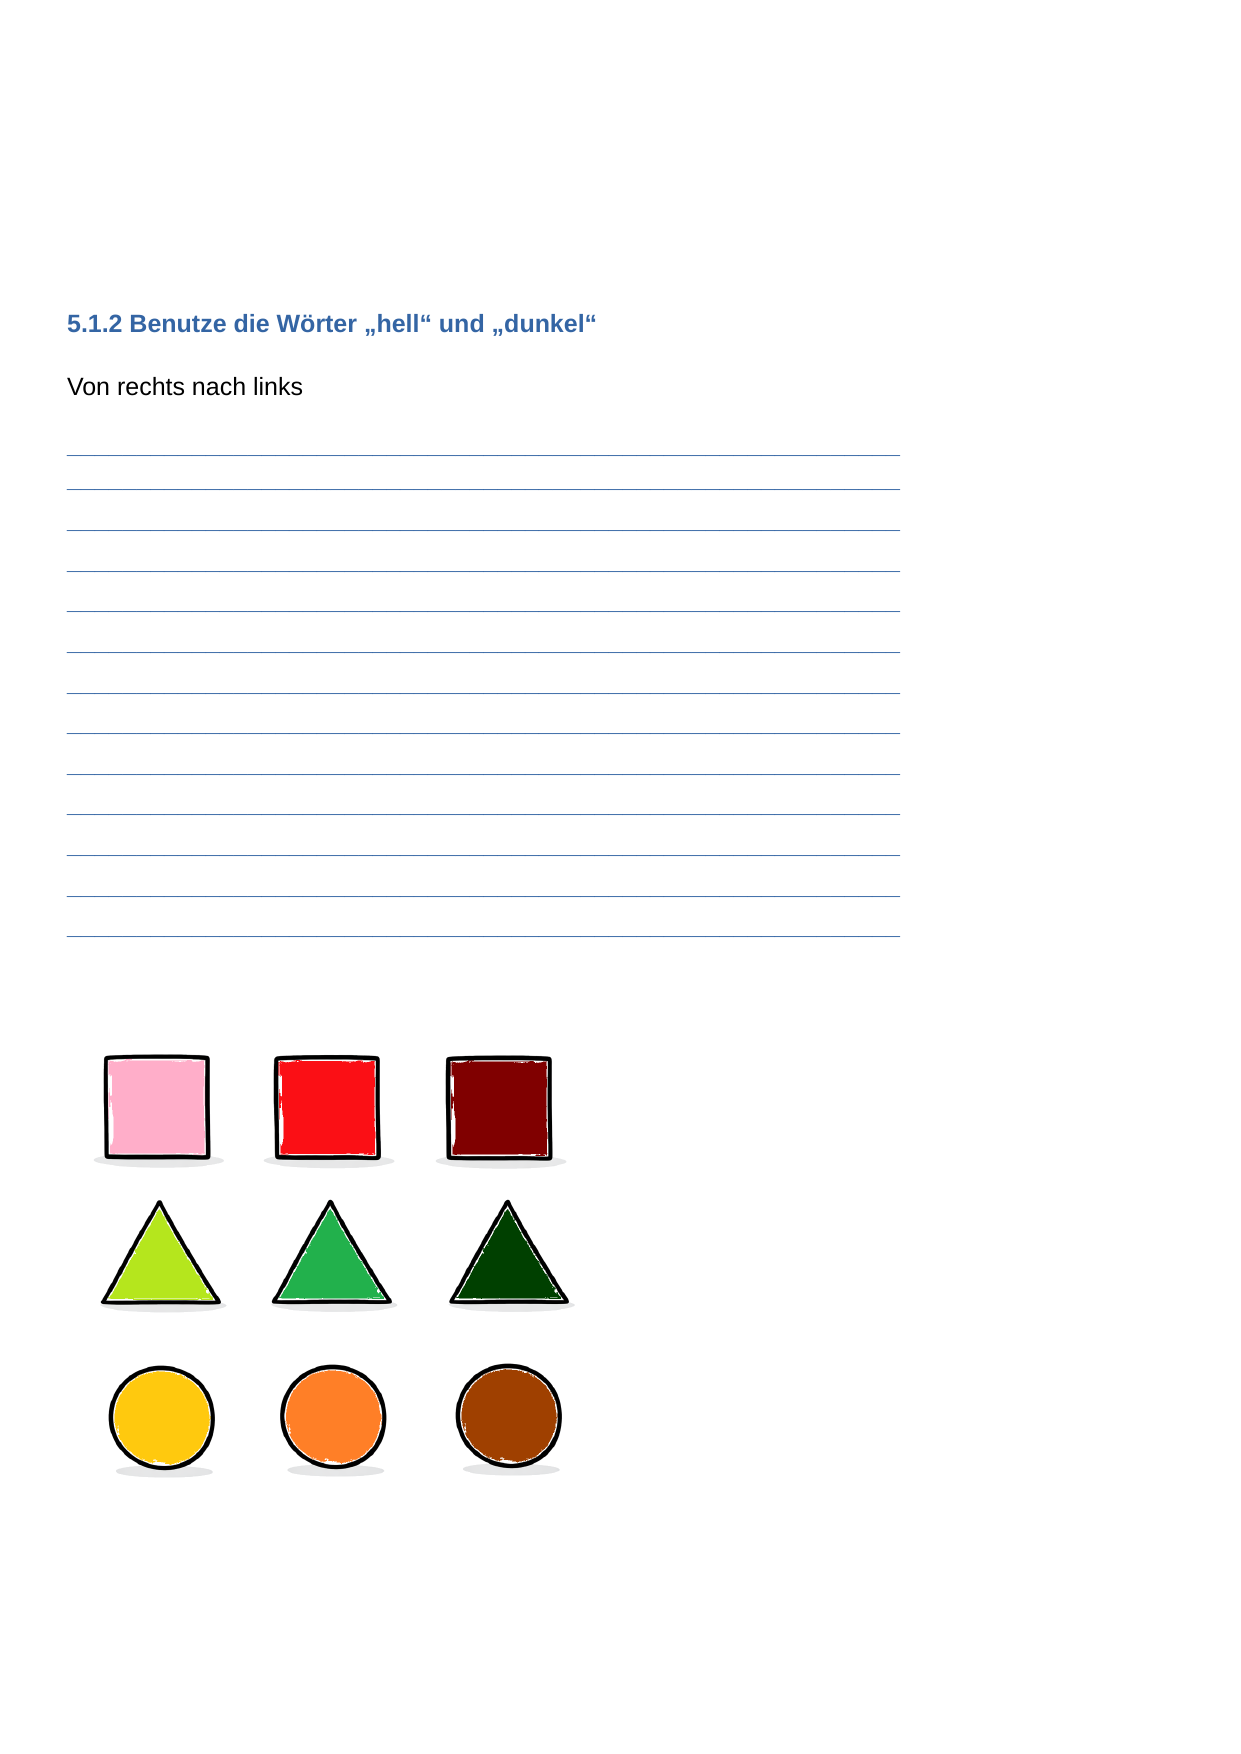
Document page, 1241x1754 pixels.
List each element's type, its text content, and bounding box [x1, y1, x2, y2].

text ____________________________________________________________ [67, 668, 1122, 696]
text ____________________________________________________________ [67, 546, 1122, 574]
text ____________________________________________________________ [67, 464, 1122, 493]
text ____________________________________________________________ [67, 830, 1122, 859]
text Von rechts nach links ____________________________________________________________ [67, 372, 1122, 458]
picture [63, 1012, 602, 1511]
text ____________________________________________________________ [67, 505, 1122, 534]
text ____________________________________________________________ [67, 789, 1122, 818]
text 5.1.2 Benutze die Wörter „hell“ und „dunkel“ [67, 309, 1122, 338]
text ____________________________________________________________ [67, 627, 1122, 656]
text ____________________________________________________________ [67, 871, 1122, 899]
text ____________________________________________________________ [67, 749, 1122, 778]
text ____________________________________________________________ [67, 586, 1122, 615]
text ____________________________________________________________ [67, 708, 1122, 737]
text ____________________________________________________________ [67, 911, 1122, 940]
